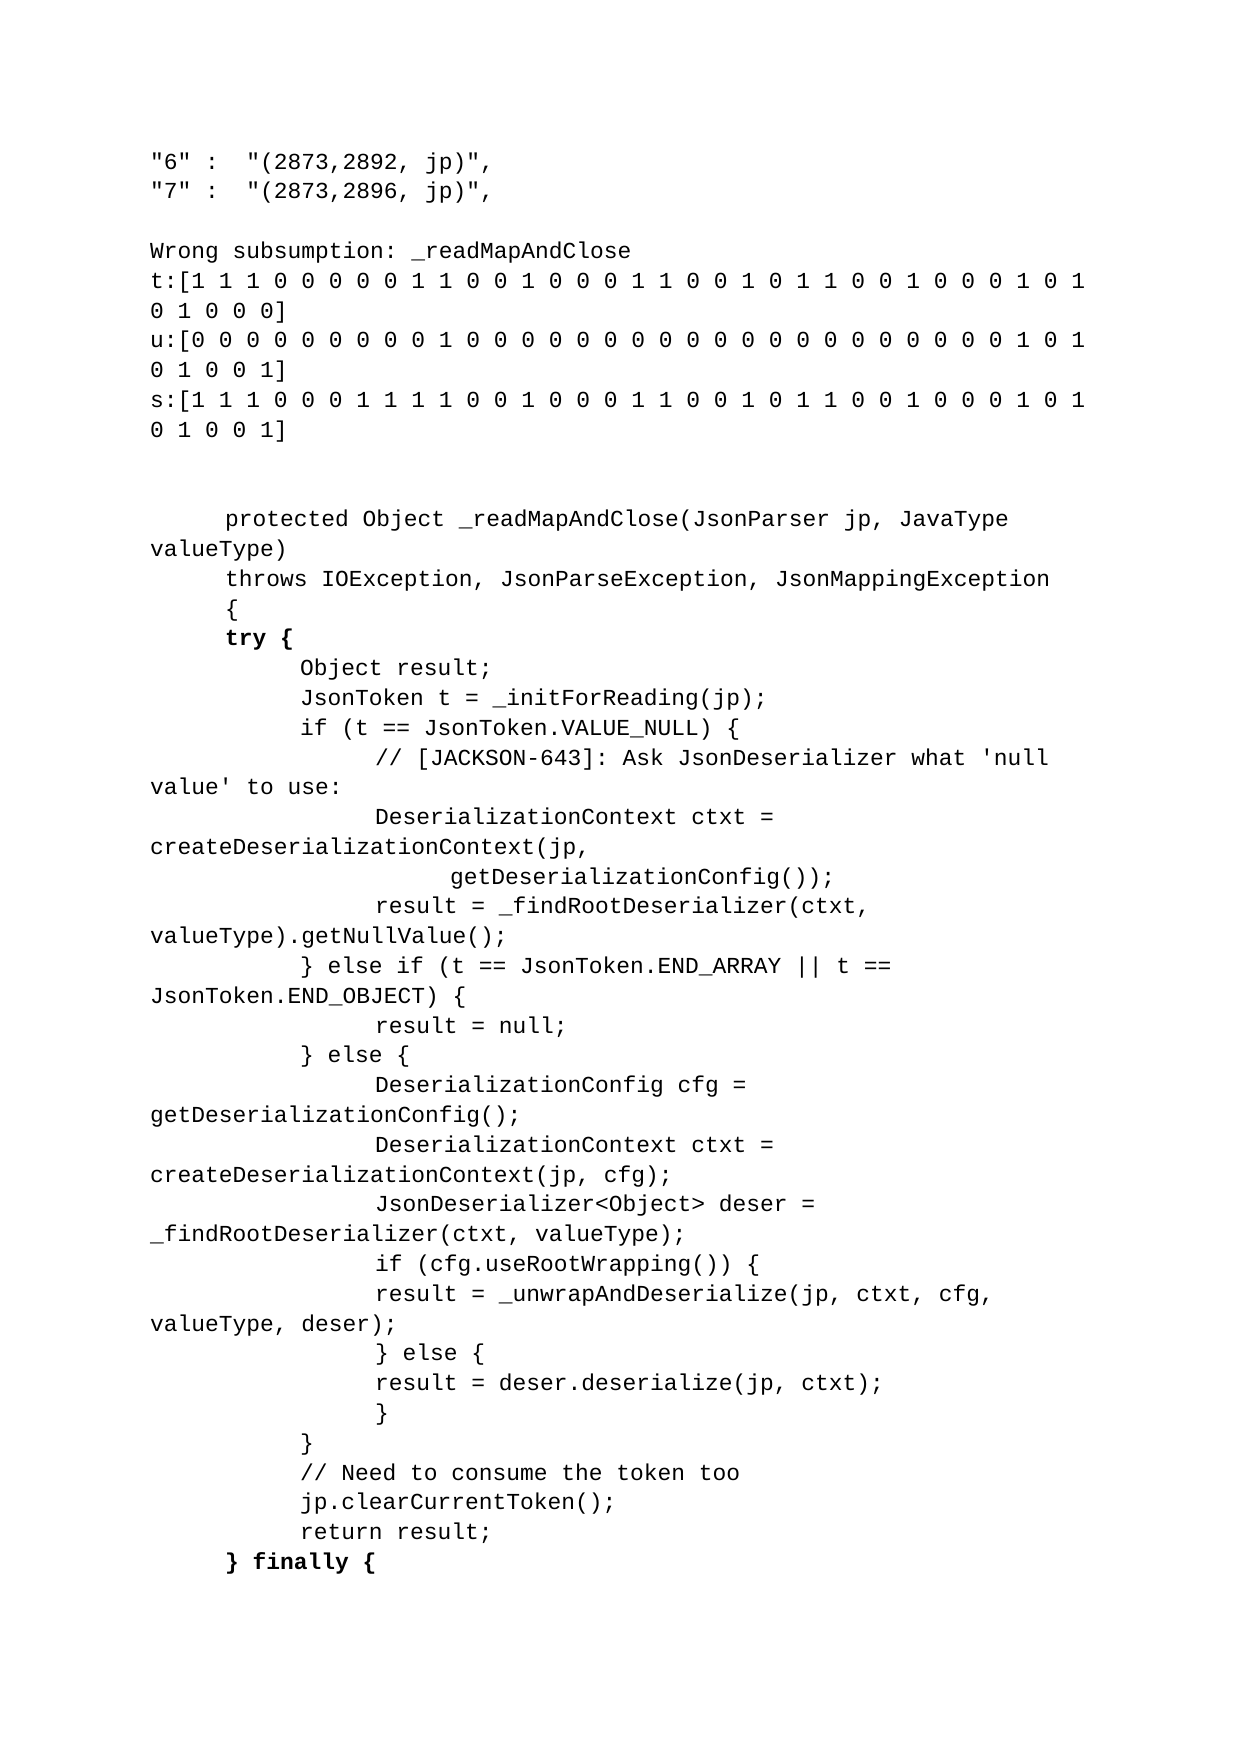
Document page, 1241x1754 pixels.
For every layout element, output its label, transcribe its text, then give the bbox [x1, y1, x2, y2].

text // Need to consume the token too [150, 1461, 1090, 1487]
text } else { [150, 1342, 1090, 1368]
text Object result; [150, 656, 1090, 682]
text DeserializationContext ctxt = createDeserializationContext(jp, [150, 805, 1090, 861]
text DeserializationContext ctxt = createDeserializationContext(jp, cfg); [150, 1133, 1090, 1189]
text result = deser.deserialize(jp, ctxt); [150, 1371, 1090, 1397]
text } finally { [150, 1550, 1090, 1576]
text DeserializationConfig cfg = getDeserializationConfig(); [150, 1073, 1090, 1129]
text } [150, 1431, 1090, 1457]
text JsonToken t = _initForReading(jp); [150, 686, 1090, 712]
text } else { [150, 1044, 1090, 1070]
text if (cfg.useRootWrapping()) { [150, 1252, 1090, 1278]
text protected Object _readMapAndClose(JsonParser jp, JavaType valueType) [150, 507, 1090, 563]
text jp.clearCurrentToken(); [150, 1491, 1090, 1517]
text } else if (t == JsonToken.END_ARRAY || t == JsonToken.END_OBJECT) { [150, 954, 1090, 1010]
text result = _unwrapAndDeserialize(jp, ctxt, cfg, valueType, deser); [150, 1282, 1090, 1338]
text if (t == JsonToken.VALUE_NULL) { [150, 716, 1090, 742]
text // [JACKSON-643]: Ask JsonDeserializer what 'null value' to use: [150, 746, 1090, 802]
text t:[1 1 1 0 0 0 0 0 1 1 0 0 1 0 0 0 1 1 0 0 1 0 1 1 0 0 1 0 0 0 1 0 1 0 1 0 0 0] [150, 269, 1090, 325]
text u:[0 0 0 0 0 0 0 0 0 1 0 0 0 0 0 0 0 0 0 0 0 0 0 0 0 0 0 0 0 0 1 0 1 0 1 0 0 1] [150, 329, 1090, 384]
text throws IOException, JsonParseException, JsonMappingException [150, 567, 1090, 593]
text "6" : "(2873,2892, jp)", [150, 150, 1090, 176]
text } [150, 1401, 1090, 1427]
text result = null; [150, 1014, 1090, 1040]
text try { [150, 627, 1090, 653]
text Wrong subsumption: _readMapAndClose [150, 239, 1090, 265]
text "7" : "(2873,2896, jp)", [150, 180, 1090, 206]
text JsonDeserializer<Object> deser = _findRootDeserializer(ctxt, valueType); [150, 1193, 1090, 1248]
text s:[1 1 1 0 0 0 1 1 1 1 0 0 1 0 0 0 1 1 0 0 1 0 1 1 0 0 1 0 0 0 1 0 1 0 1 0 0 1] [150, 388, 1090, 444]
text result = _findRootDeserializer(ctxt, valueType).getNullValue(); [150, 895, 1090, 951]
text return result; [150, 1520, 1090, 1546]
text getDeserializationConfig()); [150, 865, 1090, 891]
text { [150, 597, 1090, 623]
